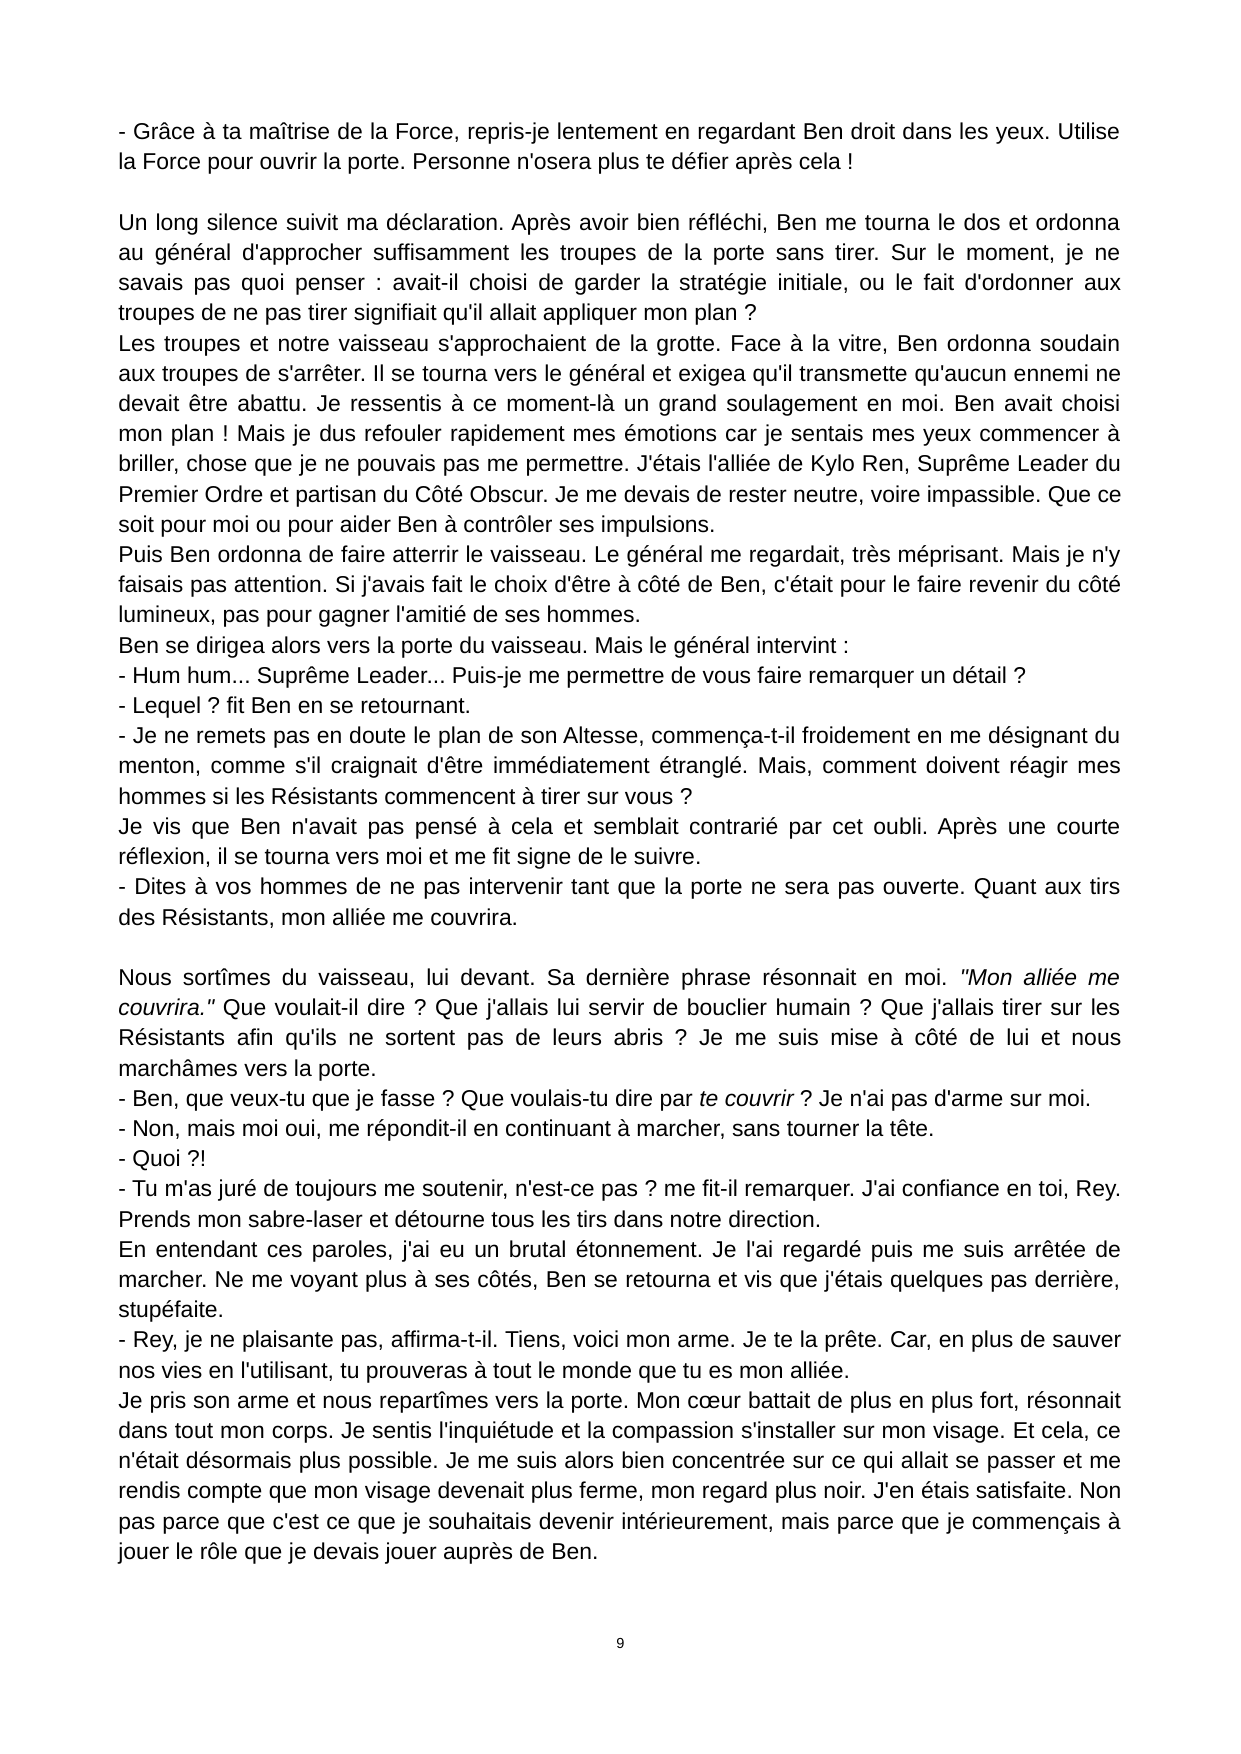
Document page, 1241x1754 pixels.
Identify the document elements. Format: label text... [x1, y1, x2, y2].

text - Dites à vos hommes de ne pas intervenir tant que la porte ne sera pas ouverte. Quant aux tirs des Résistants, mon alliée me couvrira. [118, 873, 1122, 930]
text - Lequel ? fit Ben en se retournant. [118, 692, 1122, 718]
text Puis Ben ordonna de faire atterrir le vaisseau. Le général me regardait, très méprisant. Mais je n'y faisais pas attention. Si j'avais fait le choix d'être à côté de Ben, c'était pour le faire revenir du côté lumineux, pas pour gagner l'amitié de ses hommes. [118, 541, 1122, 628]
text Un long silence suivit ma déclaration. Après avoir bien réfléchi, Ben me tourna le dos et ordonna au général d'approcher suffisamment les troupes de la porte sans tirer. Sur le moment, je ne savais pas quoi penser : avait-il choisi de garder la stratégie initiale, ou le fait d'ordonner aux troupes de ne pas tirer signifiait qu'il allait appliquer mon plan ? [118, 209, 1122, 326]
text Ben se dirigea alors vers la porte du vaisseau. Mais le général intervint : [118, 632, 1122, 658]
text - Non, mais moi oui, me répondit-il en continuant à marcher, sans tourner la tête. [118, 1115, 1122, 1141]
text - Rey, je ne plaisante pas, affirma-t-il. Tiens, voici mon arme. Je te la prête. Car, en plus de sauver nos vies en l'utilisant, tu prouveras à tout le monde que tu es mon alliée. [118, 1326, 1122, 1383]
text En entendant ces paroles, j'ai eu un brutal étonnement. Je l'ai regardé puis me suis arrêtée de marcher. Ne me voyant plus à ses côtés, Ben se retourna et vis que j'étais quelques pas derrière, stupéfaite. [118, 1236, 1122, 1323]
text Je pris son arme et nous repartîmes vers la porte. Mon cœur battait de plus en plus fort, résonnait dans tout mon corps. Je sentis l'inquiétude et la compassion s'installer sur mon visage. Et cela, ce n'était désormais plus possible. Je me suis alors bien concentrée sur ce qui allait se passer et me rendis compte que mon visage devenait plus ferme, mon regard plus noir. J'en étais satisfaite. Non pas parce que c'est ce que je souhaitais devenir intérieurement, mais parce que je commençais à jouer le rôle que je devais jouer auprès de Ben. [118, 1387, 1122, 1564]
text - Ben, que veux-tu que je fasse ? Que voulais-tu dire par te couvrir ? Je n'ai pas d'arme sur moi. [118, 1085, 1122, 1111]
text - Grâce à ta maîtrise de la Force, repris-je lentement en regardant Ben droit dans les yeux. Utilise la Force pour ouvrir la porte. Personne n'osera plus te défier après cela ! [118, 118, 1122, 175]
text - Quoi ?! [118, 1145, 1122, 1172]
text Nous sortîmes du vaisseau, lui devant. Sa dernière phrase résonnait en moi. "Mon alliée me couvrira." Que voulait-il dire ? Que j'allais lui servir de bouclier humain ? Que j'allais tirer sur les Résistants afin qu'ils ne sortent pas de leurs abris ? Je me suis mise à côté de lui et nous marchâmes vers la porte. [118, 964, 1122, 1081]
text Les troupes et notre vaisseau s'approchaient de la grotte. Face à la vitre, Ben ordonna soudain aux troupes de s'arrêter. Il se tourna vers le général et exigea qu'il transmette qu'aucun ennemi ne devait être abattu. Je ressentis à ce moment-là un grand soulagement en moi. Ben avait choisi mon plan ! Mais je dus refouler rapidement mes émotions car je sentais mes yeux commencer à briller, chose que je ne pouvais pas me permettre. J'étais l'alliée de Kylo Ren, Suprême Leader du Premier Ordre et partisan du Côté Obscur. Je me devais de rester neutre, voire impassible. Que ce soit pour moi ou pour aider Ben à contrôler ses impulsions. [118, 329, 1122, 537]
text - Tu m'as juré de toujours me soutenir, n'est-ce pas ? me fit-il remarquer. J'ai confiance en toi, Rey. Prends mon sabre-laser et détourne tous les tirs dans notre direction. [118, 1175, 1122, 1232]
text - Je ne remets pas en doute le plan de son Altesse, commença-t-il froidement en me désignant du menton, comme s'il craignait d'être immédiatement étranglé. Mais, comment doivent réagir mes hommes si les Résistants commencent à tirer sur vous ? [118, 722, 1122, 809]
text - Hum hum... Suprême Leader... Puis-je me permettre de vous faire remarquer un détail ? [118, 662, 1122, 688]
text Je vis que Ben n'avait pas pensé à cela et semblait contrarié par cet oubli. Après une courte réflexion, il se tourna vers moi et me fit signe de le suivre. [118, 813, 1122, 869]
